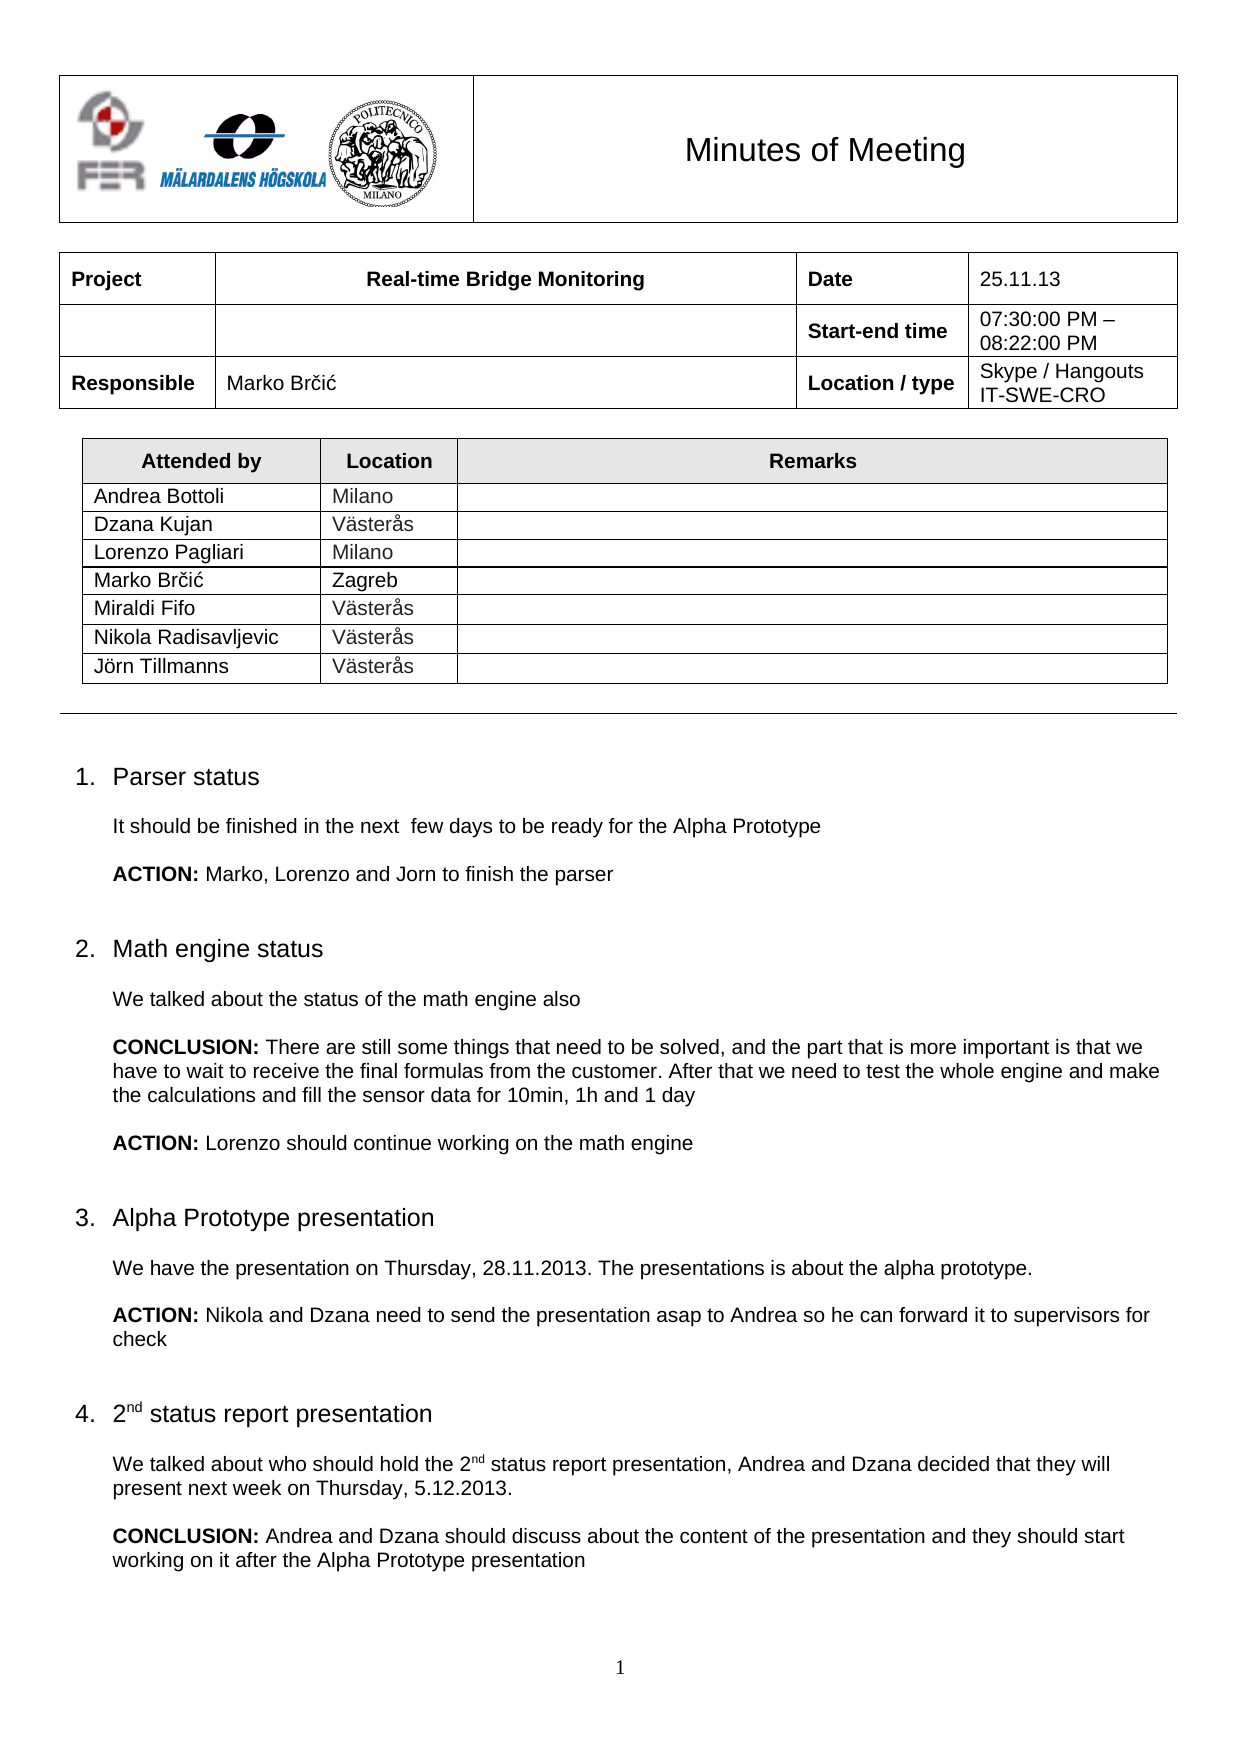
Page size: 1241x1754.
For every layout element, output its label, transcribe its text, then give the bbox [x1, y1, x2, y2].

table_cell [60, 409, 1177, 713]
text We talked about the status of the math engine also [112, 987, 1165, 1011]
text We have the presentation on Thursday, 28.11.2013. The presentations is about the alpha prototype. [112, 1255, 1165, 1279]
table_cell [458, 540, 1167, 566]
list Math engine status [75, 934, 1165, 963]
table_cell Dzana Kujan [83, 512, 320, 538]
table_cell 25.11.13 [969, 253, 1177, 304]
table_cell Västerås [321, 595, 457, 624]
text CONCLUSION: Andrea and Dzana should discuss about the content of the presentation and they should start working on it after the Alpha Prototype presentation [112, 1524, 1165, 1572]
table_cell Andrea Bottoli [83, 484, 320, 511]
text CONCLUSION: There are still some things that need to be solved, and the part that is more important is that we have to wait to receive the final formulas from the customer. After that we need to test the whole engine and make the calculations and fill the sensor data for 10min, 1h and 1 day [112, 1035, 1165, 1107]
table_cell Milano [321, 484, 457, 511]
table_cell [60, 223, 215, 252]
table_header Remarks [458, 439, 1167, 483]
list 2nd status report presentation [75, 1399, 1165, 1428]
table_header Minutes of Meeting [474, 76, 1177, 222]
table_cell Project [60, 253, 215, 304]
table_cell Skype / Hangouts IT-SWE-CRO [969, 357, 1177, 408]
text It should be finished in the next few days to be ready for the Alpha Prototype [112, 814, 1165, 838]
text ACTION: Marko, Lorenzo and Jorn to finish the parser [112, 862, 1165, 886]
picture [76, 77, 147, 205]
table_cell Miraldi Fifo [83, 595, 320, 624]
table_cell Responsible [60, 357, 215, 408]
table_cell [60, 305, 215, 356]
text ACTION: Nikola and Dzana need to send the presentation asap to Andrea so he can forward it to supervisors for check [112, 1303, 1165, 1351]
table_cell [215, 223, 712, 252]
table_cell Nikola Radisavljevic [83, 625, 320, 653]
table_header Attended by [83, 439, 320, 483]
table_cell [458, 568, 1167, 594]
table_cell [968, 223, 1177, 252]
table_cell [458, 625, 1167, 653]
text ACTION: Lorenzo should continue working on the math engine [112, 1131, 1165, 1154]
table_cell [216, 305, 796, 356]
list Parser status [75, 762, 1165, 790]
table_cell Zagreb [321, 568, 457, 594]
table_cell Date [797, 253, 968, 304]
table_cell 07:30:00 PM – 08:22:00 PM [969, 305, 1177, 356]
table_cell Milano [321, 540, 457, 566]
table_cell [458, 595, 1167, 624]
picture [160, 114, 326, 187]
table_cell Västerås [321, 654, 457, 683]
list Alpha Prototype presentation [75, 1202, 1165, 1231]
table_cell Real-time Bridge Monitoring [216, 253, 796, 304]
table_cell [458, 484, 1167, 511]
table_header Location [321, 439, 457, 483]
table_cell Start-end time [797, 305, 968, 356]
table_cell Marko Brčić [216, 357, 796, 408]
text We talked about who should hold the 2nd status report presentation, Andrea and Dzana decided that they will present next week on Thursday, 5.12.2013. [112, 1452, 1165, 1500]
table_cell [712, 223, 968, 252]
table_cell [458, 512, 1167, 538]
table_cell Västerås [321, 512, 457, 538]
table_header [60, 76, 473, 222]
table_cell Lorenzo Pagliari [83, 540, 320, 566]
table_cell [458, 654, 1167, 683]
picture [328, 100, 438, 207]
table_cell Jörn Tillmanns [83, 654, 320, 683]
table_cell Västerås [321, 625, 457, 653]
table_cell Location / type [797, 357, 968, 408]
table_cell Marko Brčić [83, 568, 320, 594]
